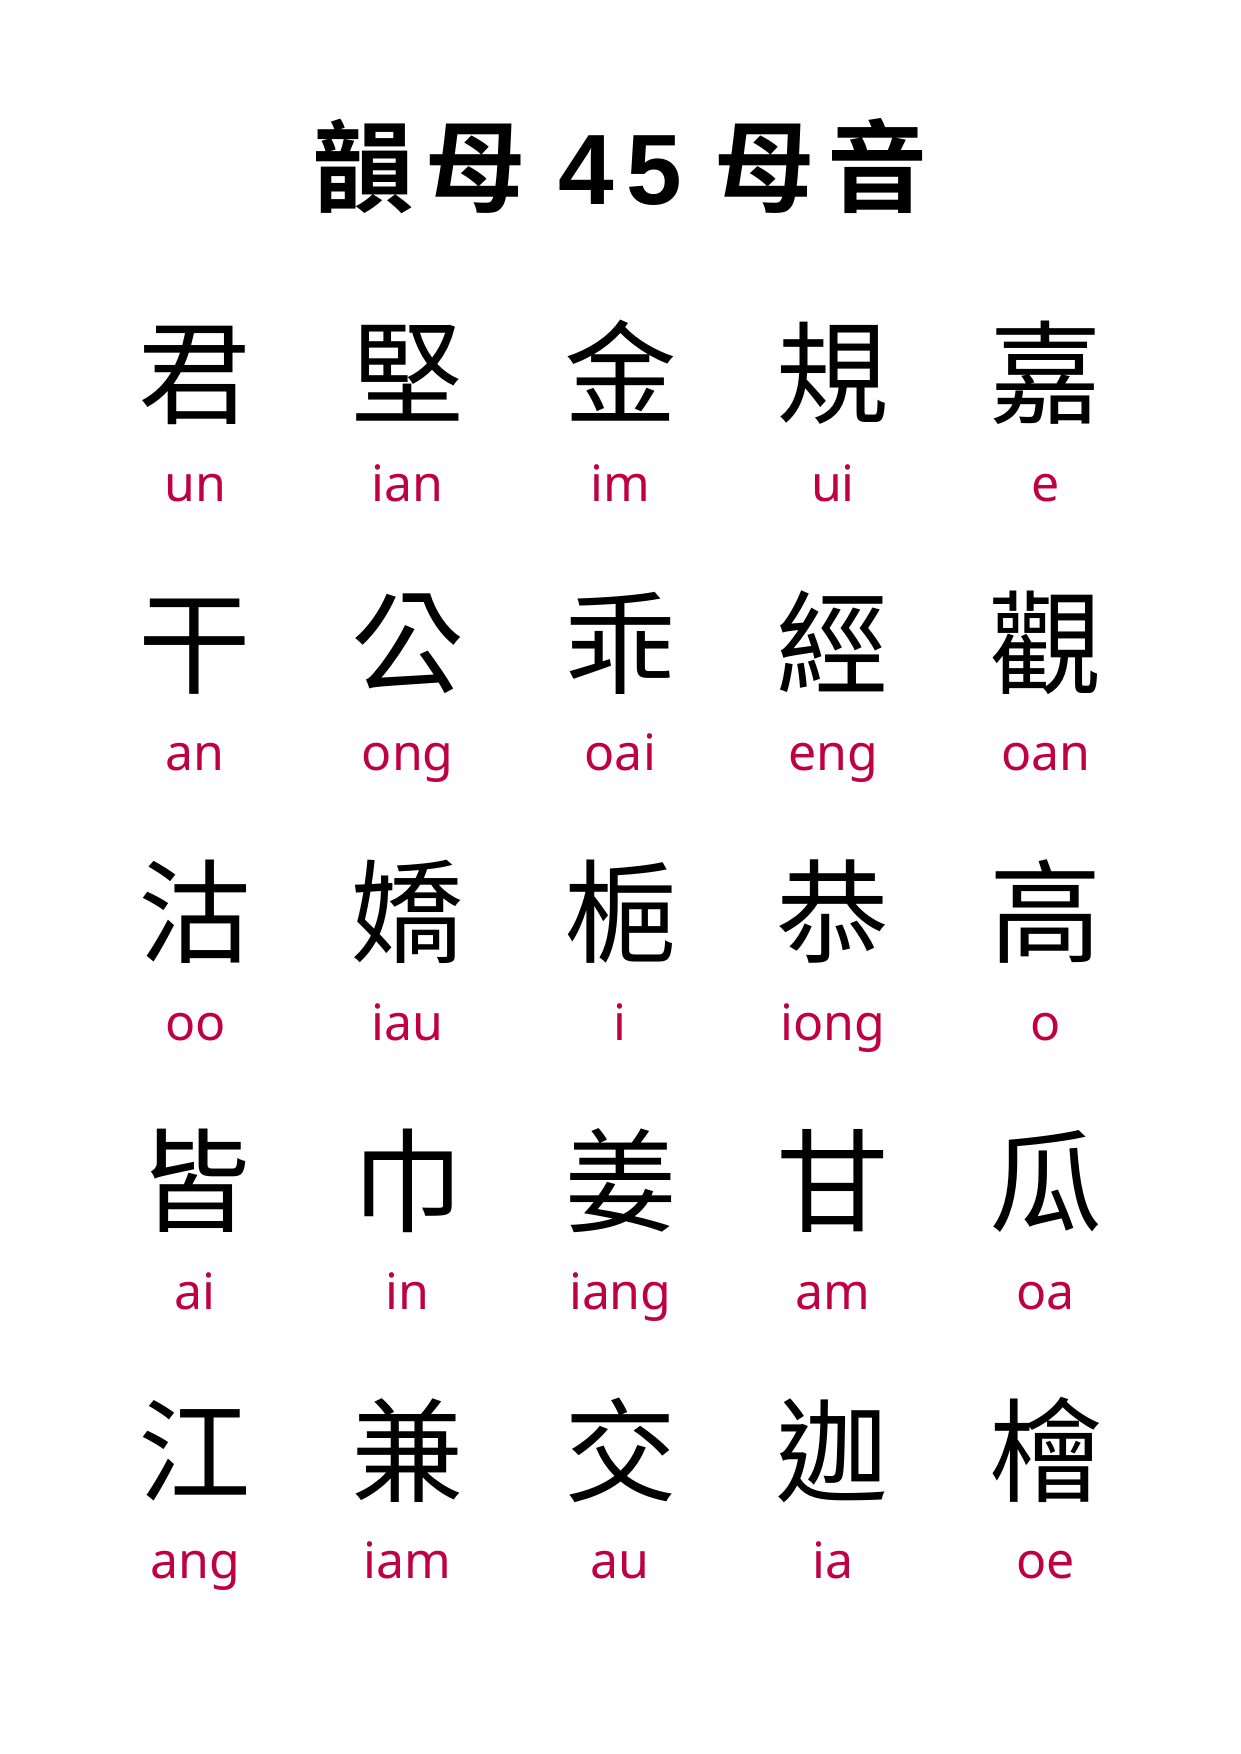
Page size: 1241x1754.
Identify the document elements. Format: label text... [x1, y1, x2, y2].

table_cell 乖oai [514, 535, 726, 804]
table_cell 經eng [726, 535, 939, 804]
table_header 嬌iau [301, 805, 514, 1074]
table_header 金im [514, 266, 726, 535]
table_header 梔i [514, 805, 726, 1074]
table_cell 瓜oa [939, 1074, 1152, 1343]
table_header 沽oo [89, 805, 301, 1074]
table_header 嘉e [939, 266, 1152, 535]
table_cell 迦ia [726, 1343, 939, 1613]
table_header 恭iong [726, 805, 939, 1074]
table_header 高o [939, 805, 1152, 1074]
table_header 堅ian [301, 266, 514, 535]
table_cell 公ong [301, 535, 514, 804]
table_cell 甘am [726, 1074, 939, 1343]
table_cell 干an [89, 535, 301, 804]
table_header 規ui [726, 266, 939, 535]
table_cell 江ang [89, 1343, 301, 1613]
table_cell 姜iang [514, 1074, 726, 1343]
table_cell 檜oe [939, 1343, 1152, 1613]
table_cell 巾in [301, 1074, 514, 1343]
table_cell 兼iam [301, 1343, 514, 1613]
table_cell 交au [514, 1343, 726, 1613]
table_cell 觀oan [939, 535, 1152, 804]
table_cell 皆ai [89, 1074, 301, 1343]
table_header 君un [89, 266, 301, 535]
title 韻母45母音 [88, 88, 1152, 233]
